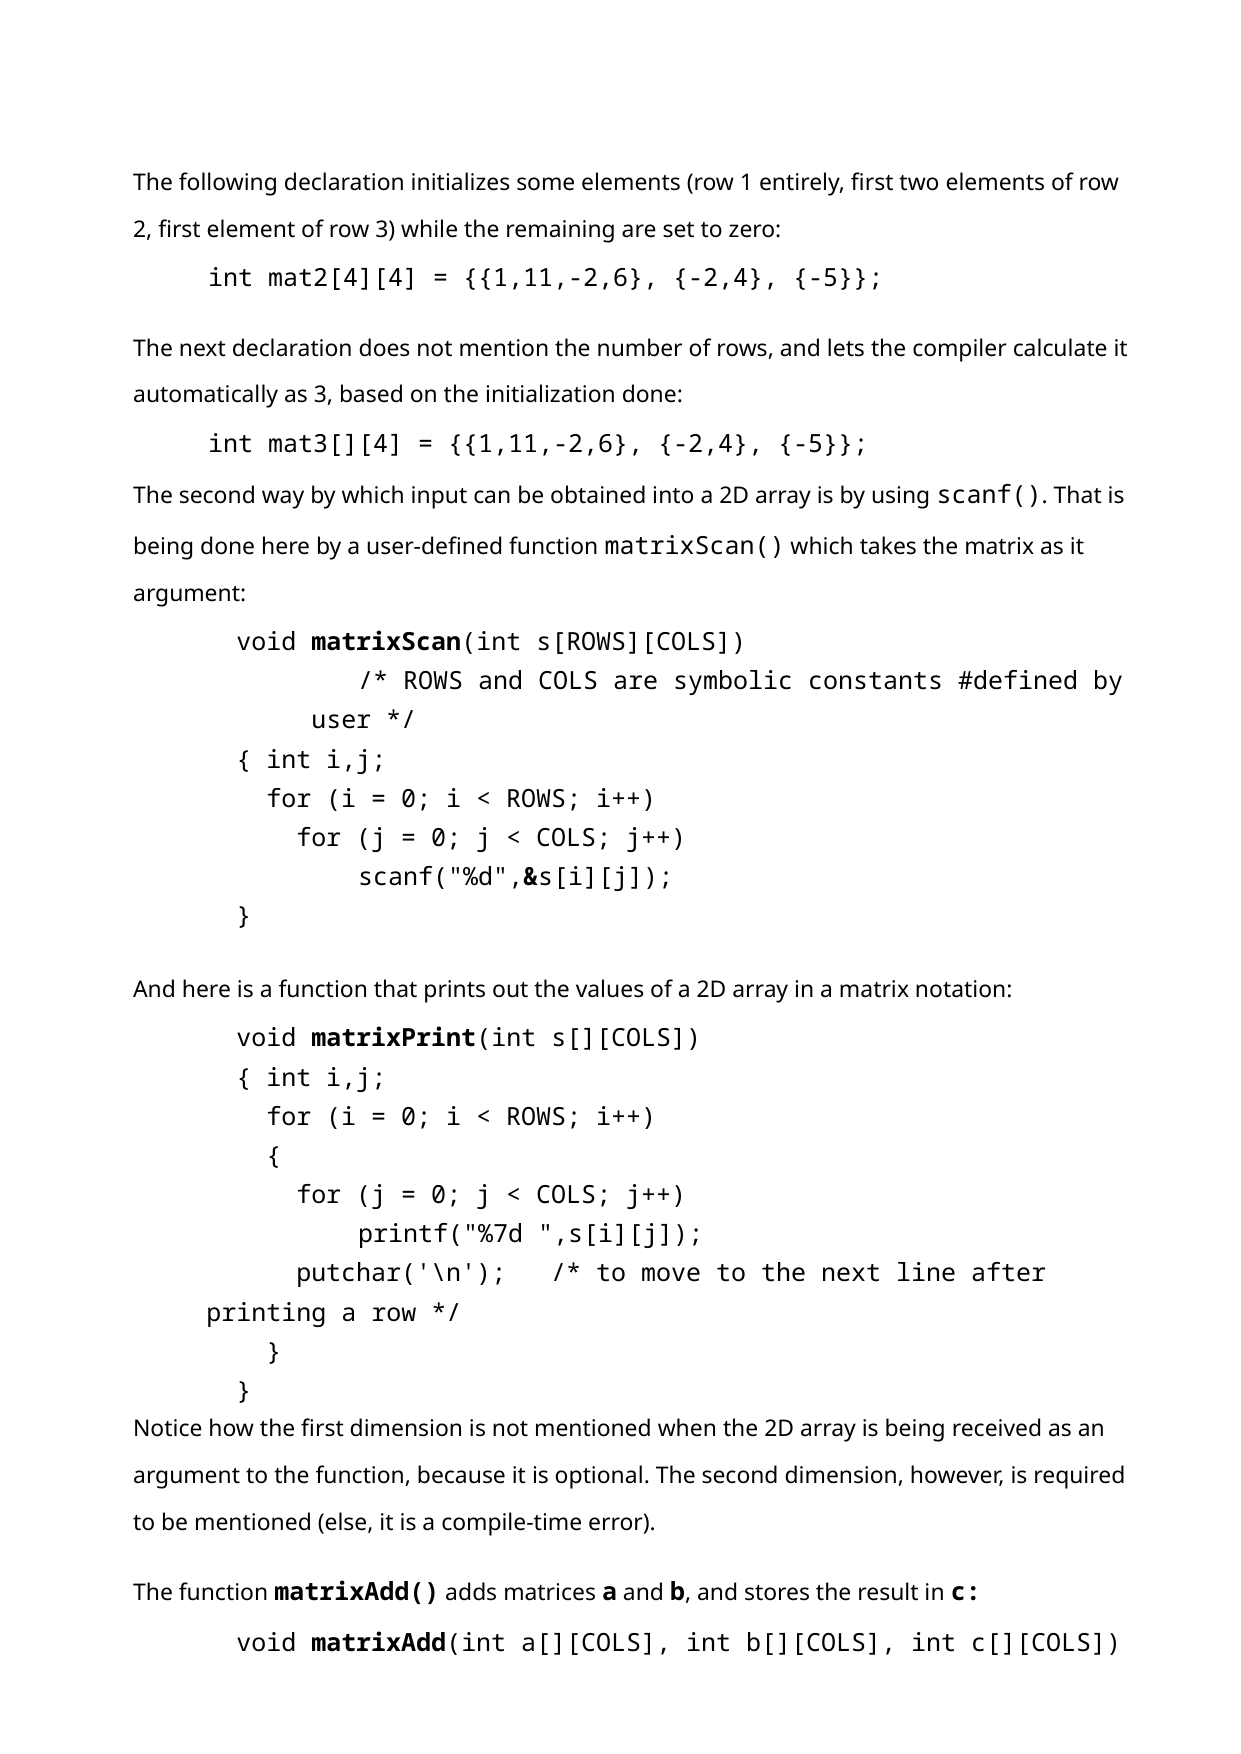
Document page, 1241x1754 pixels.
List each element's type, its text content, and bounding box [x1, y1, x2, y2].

text The next declaration does not mention the number of rows, and lets the compiler calculate it automatically as 3, based on the initialization done: [133, 331, 1137, 409]
text } [236, 898, 1137, 932]
text Notice how the first dimension is not mentioned when the 2D array is being received as an argument to the function, because it is optional. The second dimension, however, is required to be mentioned (else, it is a compile-time error). [133, 1412, 1137, 1537]
text printf("%7d ",s[i][j]); [206, 1216, 1137, 1250]
text { int i,j; [236, 741, 1137, 775]
text for (i = 0; i < ROWS; i++) [236, 781, 1137, 814]
text The function matrixAdd() adds matrices a and b, and stores the result in c: [133, 1573, 1137, 1607]
text { int i,j; [206, 1059, 1137, 1093]
text /* ROWS and COLS are symbolic constants #defined by user */ [311, 663, 1137, 736]
text int mat3[][4] = {{1,11,-2,6}, {-2,4}, {-5}}; [133, 425, 1137, 459]
text } [206, 1372, 1137, 1407]
text } [206, 1333, 1137, 1367]
text And here is a function that prints out the values of a 2D array in a matrix notation: [133, 973, 1137, 1004]
text scanf("%d",&s[i][j]); [236, 859, 1137, 893]
text for (j = 0; j < COLS; j++) [206, 1177, 1137, 1211]
text void matrixScan(int s[ROWS][COLS]) [236, 624, 1137, 658]
text for (i = 0; i < ROWS; i++) [206, 1098, 1137, 1132]
text { [206, 1137, 1137, 1172]
text putchar('\n'); /* to move to the next line after printing a row */ [206, 1255, 1137, 1328]
text int mat2[4][4] = {{1,11,-2,6}, {-2,4}, {-5}}; [133, 259, 1137, 294]
text for (j = 0; j < COLS; j++) [236, 820, 1137, 854]
text The second way by which input can be obtained into a 2D array is by using scanf(). That is being done here by a user-defined function matrixScan() which takes the matrix as it argument: [133, 476, 1137, 608]
text void matrixAdd(int a[][COLS], int b[][COLS], int c[][COLS]) [206, 1624, 1137, 1658]
text void matrixPrint(int s[][COLS]) [206, 1020, 1137, 1054]
text The following declaration initializes some elements (row 1 entirely, first two elements of row 2, first element of row 3) while the remaining are set to zero: [133, 166, 1137, 244]
